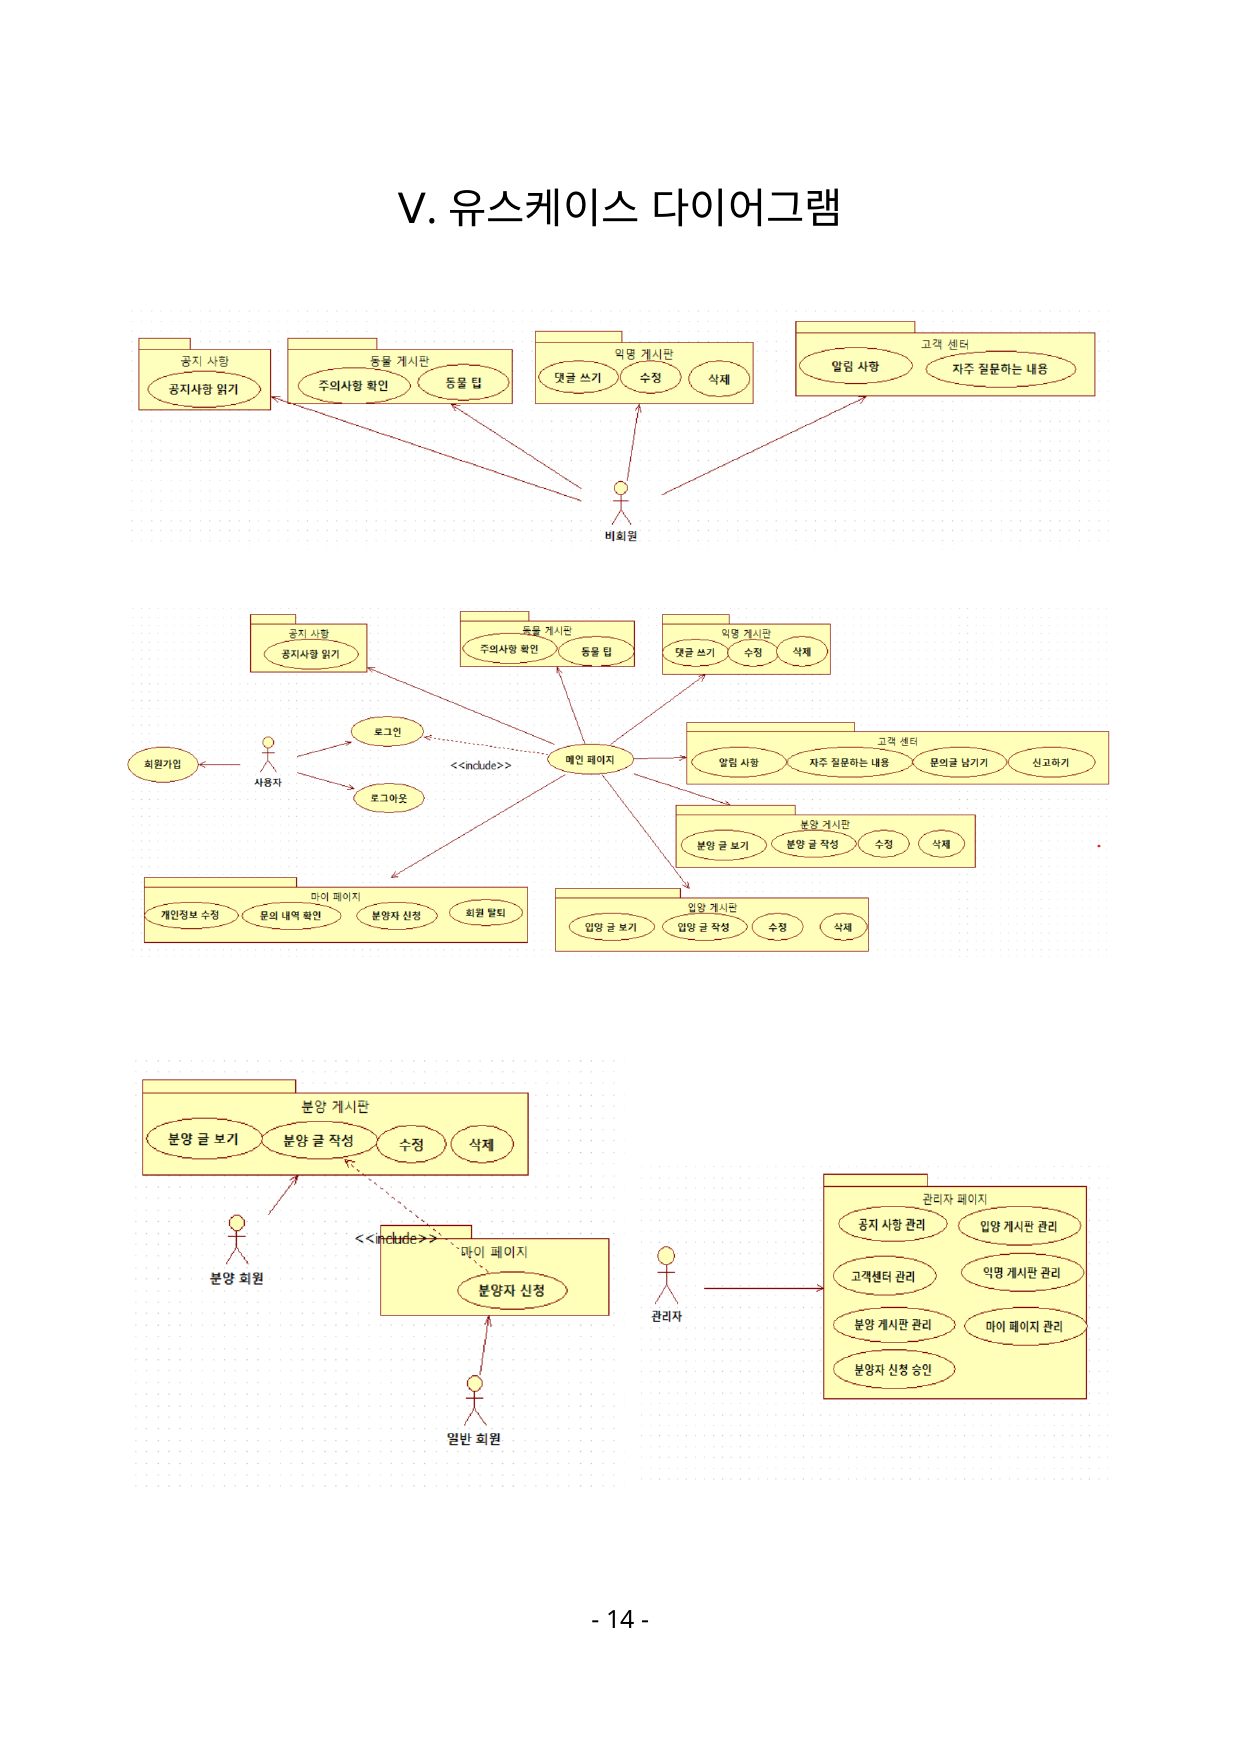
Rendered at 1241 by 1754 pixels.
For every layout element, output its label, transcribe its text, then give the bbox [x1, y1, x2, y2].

picture [126, 606, 1114, 957]
text Ⅴ. 유스케이스 다이어그램 [118, 175, 1122, 235]
picture [126, 308, 1113, 550]
picture [128, 1050, 625, 1488]
picture [640, 1157, 1116, 1487]
